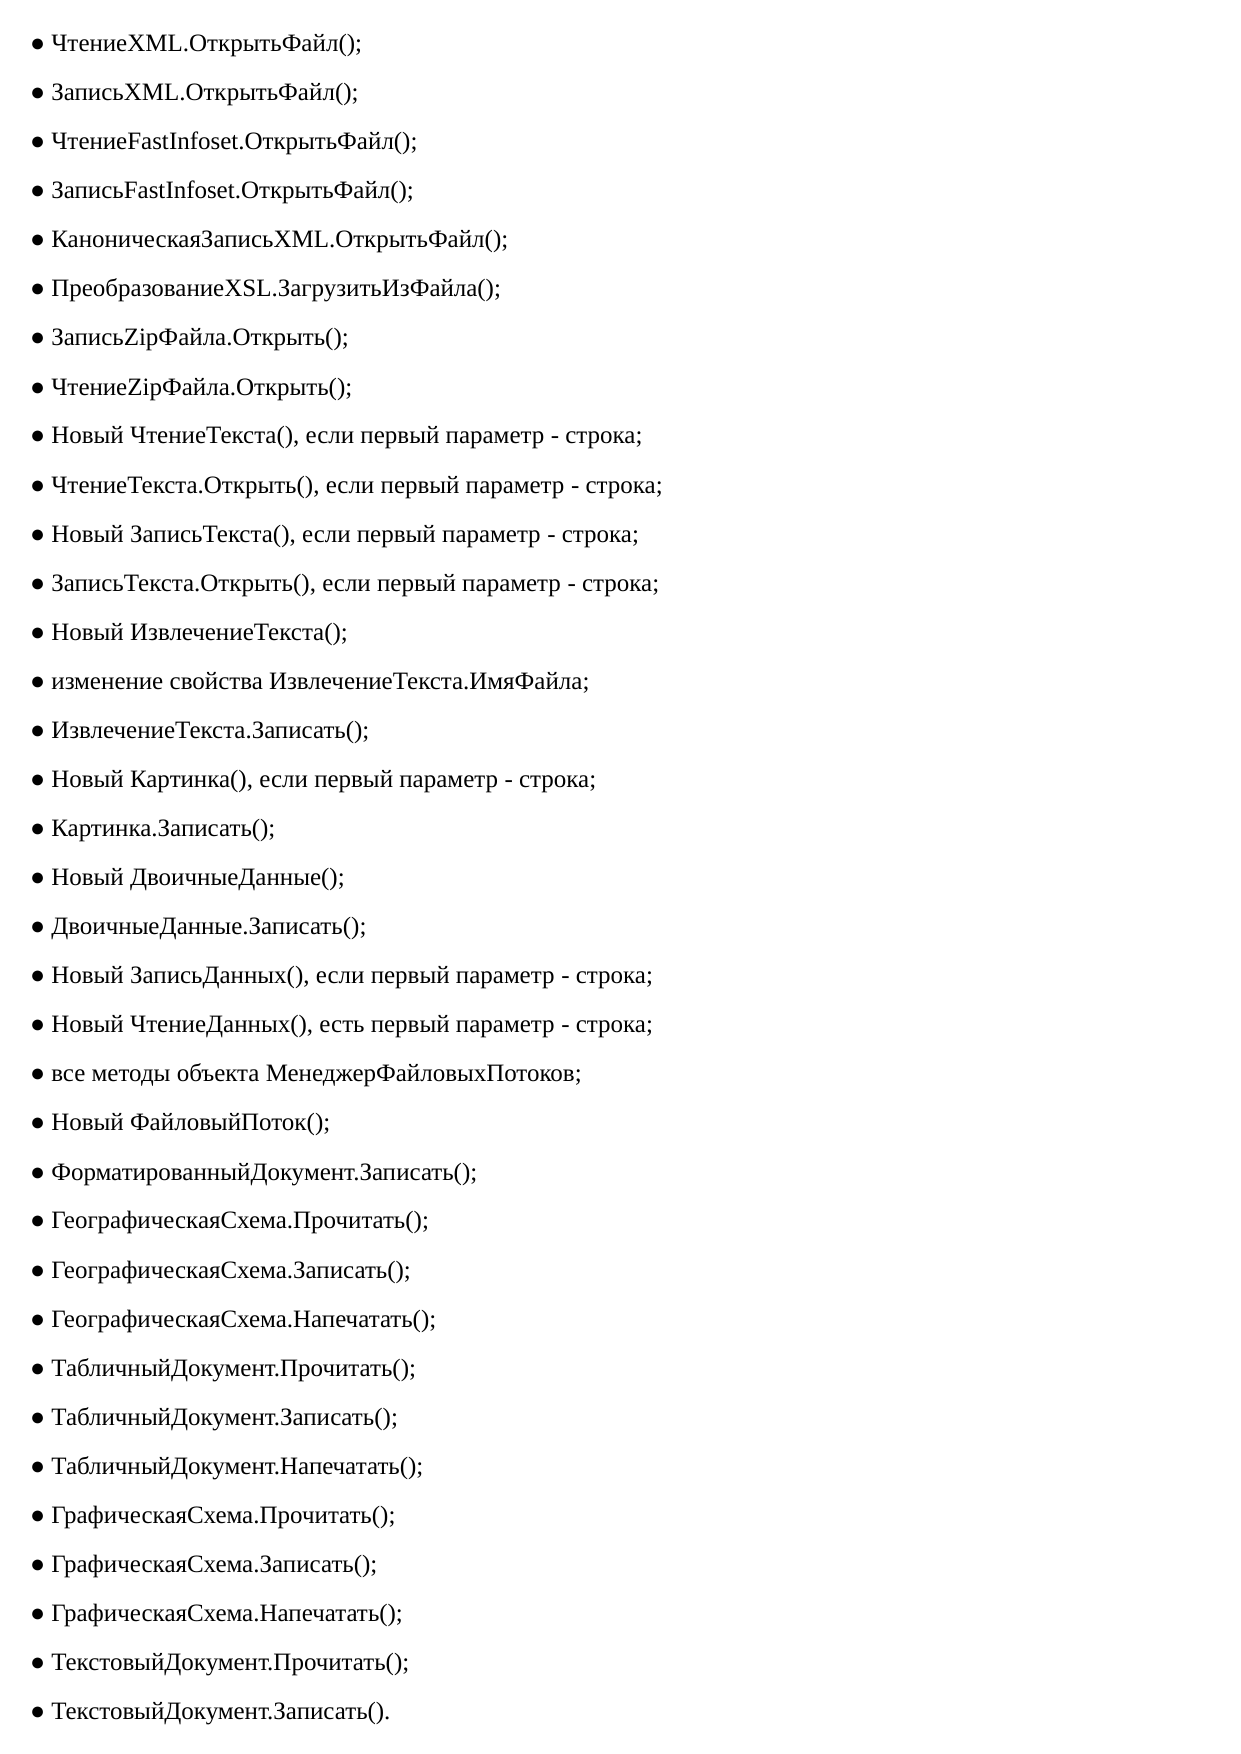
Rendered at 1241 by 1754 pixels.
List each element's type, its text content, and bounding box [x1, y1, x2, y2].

text ● ГеографическаяСхема.Напечатать(); [30, 1304, 1211, 1332]
text ● ГрафическаяСхема.Напечатать(); [30, 1598, 1211, 1627]
text ● ГеографическаяСхема.Записать(); [30, 1255, 1211, 1283]
text ● ГеографическаяСхема.Прочитать(); [30, 1206, 1211, 1234]
text ● изменение свойства ИзвлечениеТекста.ИмяФайла; [30, 666, 1211, 695]
text ● Картинка.Записать(); [30, 813, 1211, 842]
text ● Новый ЧтениеДанных(), есть первый параметр ‑ строка; [30, 1009, 1211, 1038]
text ● все методы объекта МенеджерФайловыхПотоков; [30, 1058, 1211, 1087]
text ● ФорматированныйДокумент.Записать(); [30, 1157, 1211, 1185]
text ● ТабличныйДокумент.Прочитать(); [30, 1353, 1211, 1382]
text ● ТекстовыйДокумент.Записать(). [30, 1696, 1211, 1725]
text ● ТабличныйДокумент.Записать(); [30, 1402, 1211, 1431]
text ● ЗаписьТекста.Открыть(), если первый параметр ‑ строка; [30, 568, 1211, 597]
text ● ИзвлечениеТекста.Записать(); [30, 715, 1211, 744]
text ● ЧтениеТекста.Открыть(), если первый параметр ‑ строка; [30, 470, 1211, 498]
text ● ГрафическаяСхема.Записать(); [30, 1549, 1211, 1578]
text ● ГрафическаяСхема.Прочитать(); [30, 1500, 1211, 1529]
text ● ДвоичныеДанные.Записать(); [30, 911, 1211, 940]
text ● ЧтениеXML.ОткрытьФайл(); [30, 28, 1211, 57]
text ● ЗаписьXML.ОткрытьФайл(); [30, 77, 1211, 106]
text ● Новый Картинка(), если первый параметр ‑ строка; [30, 764, 1211, 793]
text ● Новый ЧтениеТекста(), если первый параметр ‑ строка; [30, 421, 1211, 449]
text ● ПреобразованиеXSL.ЗагрузитьИзФайла(); [30, 273, 1211, 302]
text ● Новый ИзвлечениеТекста(); [30, 617, 1211, 646]
text ● Новый ДвоичныеДанные(); [30, 862, 1211, 891]
text ● ТекстовыйДокумент.Прочитать(); [30, 1647, 1211, 1676]
text ● ЗаписьZipФайла.Открыть(); [30, 322, 1211, 351]
text ● Новый ФайловыйПоток(); [30, 1107, 1211, 1136]
text ● ЧтениеZipФайла.Открыть(); [30, 372, 1211, 400]
text ● КаноническаяЗаписьXML.ОткрытьФайл(); [30, 224, 1211, 253]
text ● Новый ЗаписьДанных(), если первый параметр ‑ строка; [30, 960, 1211, 989]
text ● Новый ЗаписьТекста(), если первый параметр ‑ строка; [30, 519, 1211, 547]
text ● ЧтениеFastInfoset.ОткрытьФайл(); [30, 126, 1211, 155]
text ● ЗаписьFastInfoset.ОткрытьФайл(); [30, 175, 1211, 204]
text ● ТабличныйДокумент.Напечатать(); [30, 1451, 1211, 1480]
